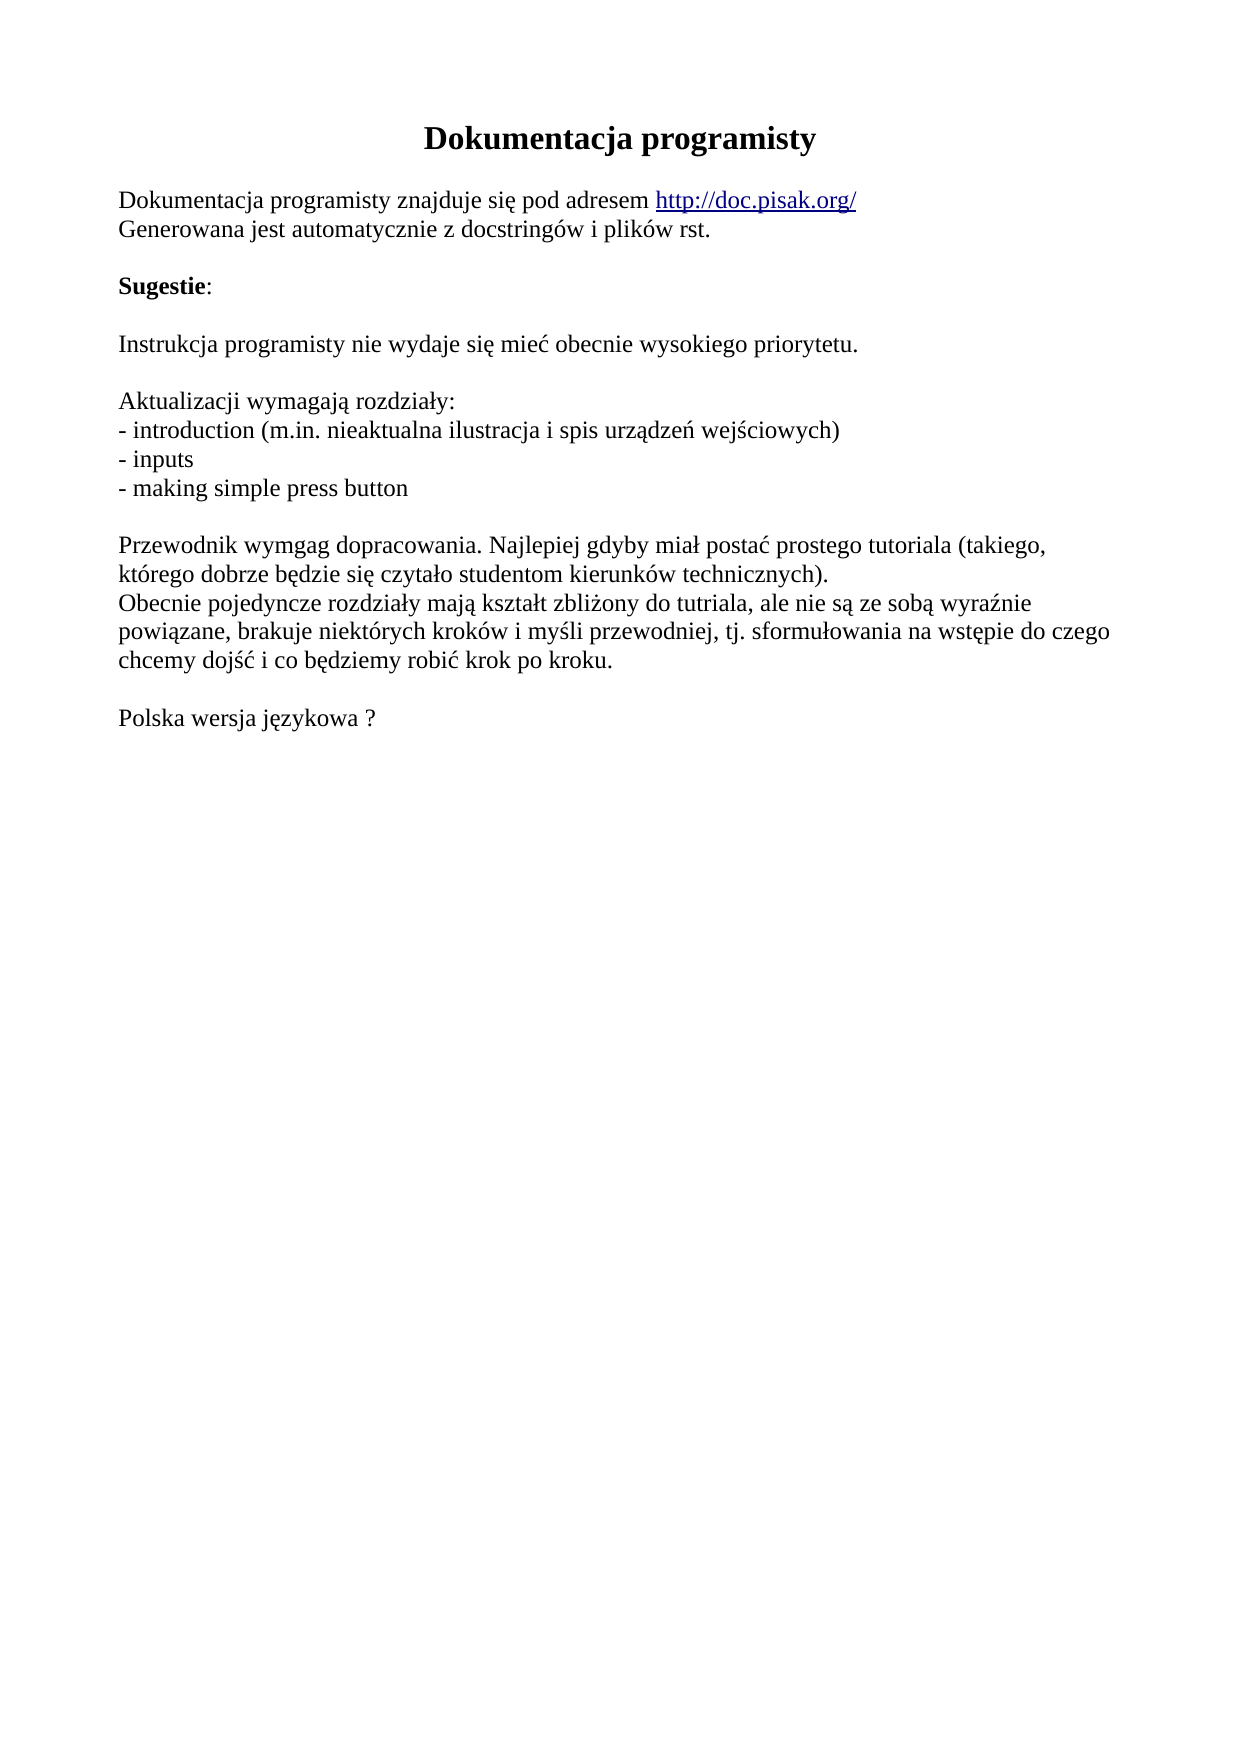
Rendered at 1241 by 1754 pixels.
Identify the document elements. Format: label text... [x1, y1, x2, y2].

text - making simple press button [118, 473, 1122, 501]
text Przewodnik wymgag dopracowania. Najlepiej gdyby miał postać prostego tutoriala (takiego, którego dobrze będzie się czytało studentom kierunków technicznych). [118, 530, 1122, 588]
text - introduction (m.in. nieaktualna ilustracja i spis urządzeń wejściowych) [118, 415, 1122, 444]
text Dokumentacja programisty znajduje się pod adresem http://doc.pisak.org/ [118, 185, 1122, 214]
text Dokumentacja programisty [118, 118, 1122, 156]
text Instrukcja programisty nie wydaje się mieć obecnie wysokiego priorytetu. [118, 329, 1122, 358]
text Aktualizacji wymagają rozdziały: [118, 386, 1122, 415]
text - inputs [118, 444, 1122, 473]
text Obecnie pojedyncze rozdziały mają kształt zbliżony do tutriala, ale nie są ze sobą wyraźnie powiązane, brakuje niektórych kroków i myśli przewodniej, tj. sformułowania na wstępie do czego chcemy dojść i co będziemy robić krok po kroku. [118, 588, 1122, 674]
text Sugestie: [118, 271, 1122, 300]
text Generowana jest automatycznie z docstringów i plików rst. [118, 214, 1122, 243]
text Polska wersja językowa ? [118, 703, 1122, 731]
